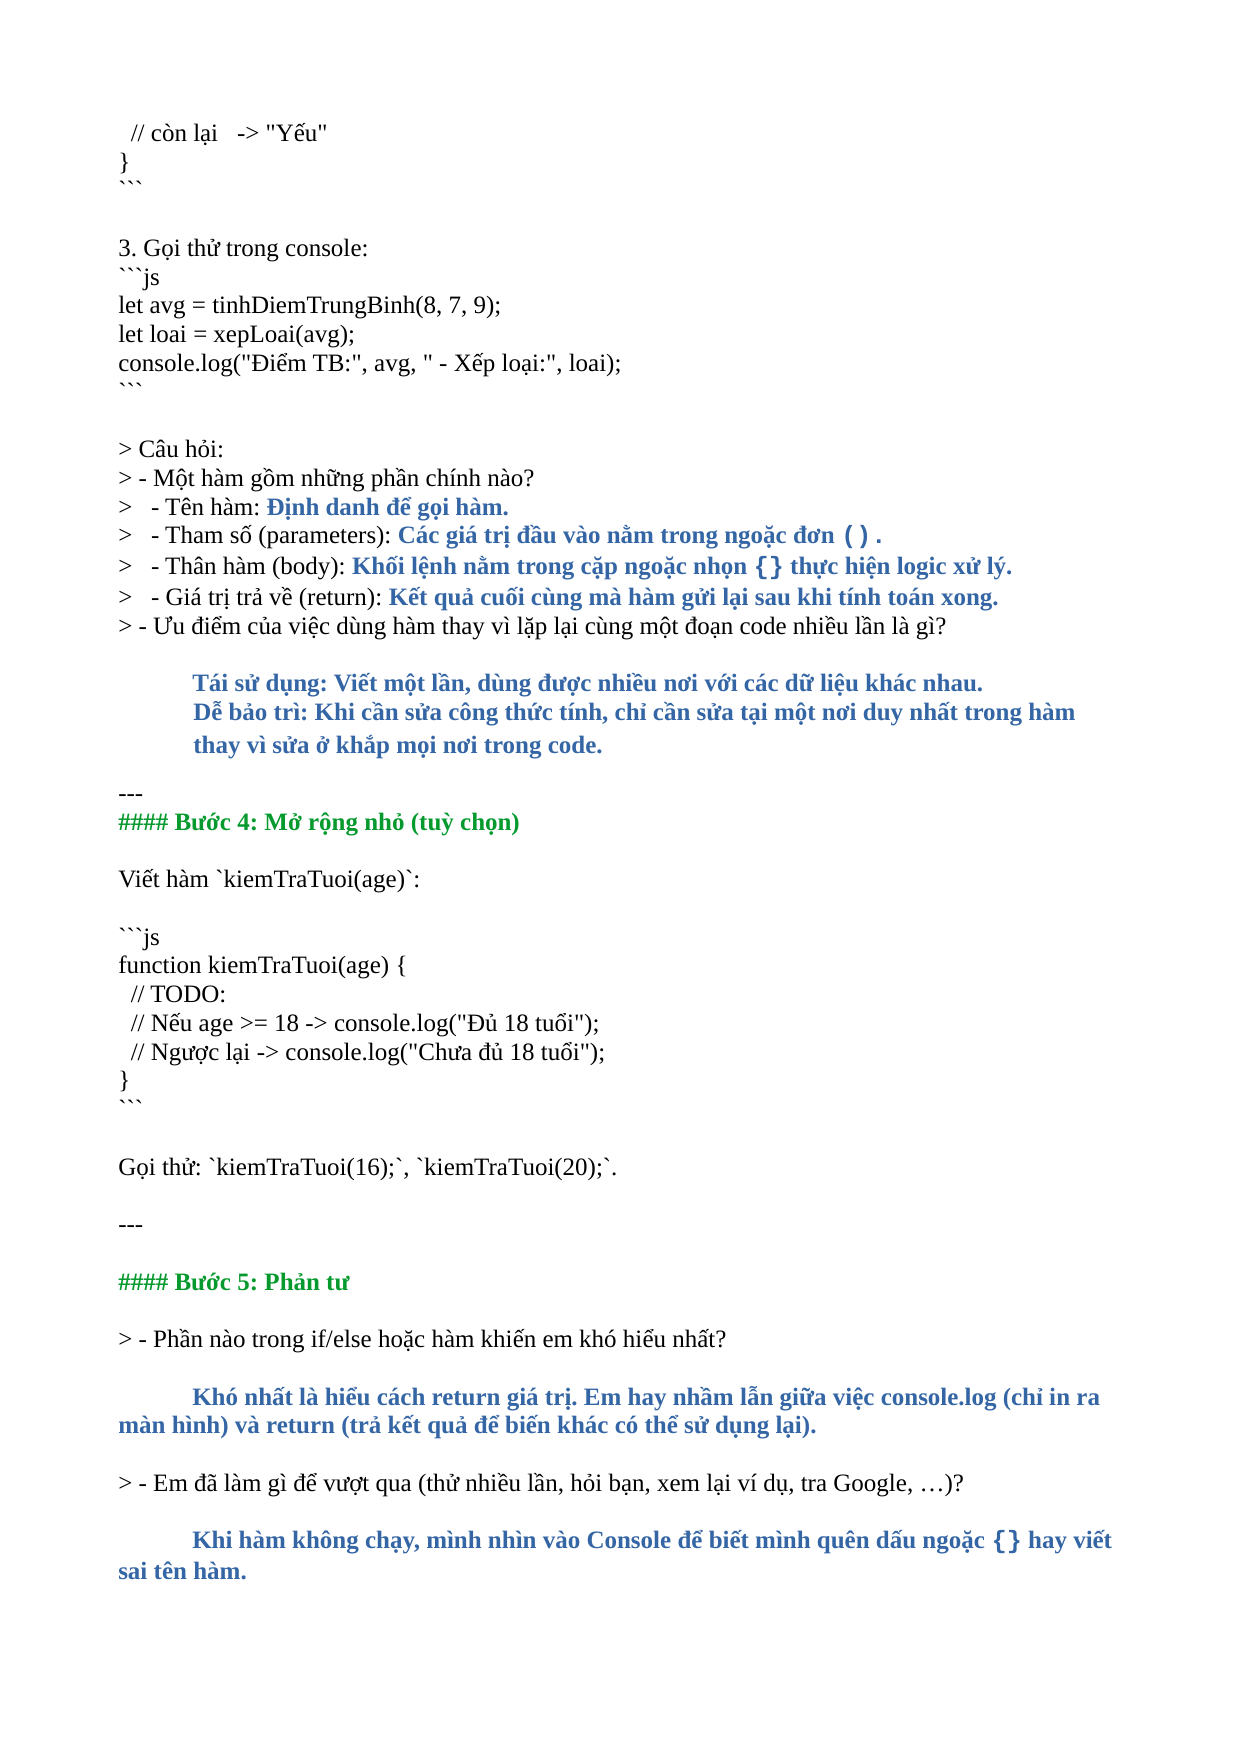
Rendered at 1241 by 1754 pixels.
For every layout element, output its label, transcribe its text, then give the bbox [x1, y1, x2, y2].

text 3. Gọi thử trong console: [118, 233, 1122, 262]
list Dễ bảo trì: Khi cần sửa công thức tính, chỉ cần sửa tại một nơi duy nhất trong hàm thay vì sửa ở khắp mọi nơi trong code. [164, 697, 1122, 759]
text Tái sử dụng: Viết một lần, dùng được nhiều nơi với các dữ liệu khác nhau. [118, 668, 1122, 697]
text --- [118, 1209, 1122, 1238]
text > - Ưu điểm của việc dùng hàm thay vì lặp lại cùng một đoạn code nhiều lần là gì? [118, 611, 1122, 640]
text ```js [118, 922, 1122, 950]
text #### Bước 5: Phản tư [118, 1267, 1122, 1295]
text > - Em đã làm gì để vượt qua (thử nhiều lần, hỏi bạn, xem lại ví dụ, tra Google, …)? [118, 1468, 1122, 1497]
text > - Phần nào trong if/else hoặc hàm khiến em khó hiểu nhất? [118, 1324, 1122, 1353]
text > - Giá trị trả về (return): Kết quả cuối cùng mà hàm gửi lại sau khi tính toán xong. [118, 582, 1122, 611]
text // TODO: [118, 979, 1122, 1008]
text console.log("Điểm TB:", avg, " - Xếp loại:", loai); [118, 348, 1122, 377]
text } [118, 1065, 1122, 1094]
text Khi hàm không chạy, mình nhìn vào Console để biết mình quên dấu ngoặc {} hay viết sai tên hàm. [118, 1525, 1122, 1585]
text --- [118, 778, 1122, 807]
text > - Tên hàm: Định danh để gọi hàm. [118, 492, 1122, 521]
text > - Thân hàm (body): Khối lệnh nằm trong cặp ngoặc nhọn {} thực hiện logic xử lý. [118, 551, 1122, 582]
text let loai = xepLoai(avg); [118, 319, 1122, 348]
text Khó nhất là hiểu cách return giá trị. Em hay nhầm lẫn giữa việc console.log (chỉ in ra màn hình) và return (trả kết quả để biến khác có thể sử dụng lại). [118, 1382, 1122, 1439]
text #### Bước 4: Mở rộng nhỏ (tuỳ chọn) [118, 807, 1122, 835]
text } [118, 147, 1122, 176]
text // Ngược lại -> console.log("Chưa đủ 18 tuổi"); [118, 1037, 1122, 1065]
text ``` [118, 377, 1122, 406]
text ``` [118, 1094, 1122, 1123]
text // Nếu age >= 18 -> console.log("Đủ 18 tuổi"); [118, 1008, 1122, 1037]
text > - Tham số (parameters): Các giá trị đầu vào nằm trong ngoặc đơn (). [118, 521, 1122, 551]
text > - Một hàm gồm những phần chính nào? [118, 463, 1122, 492]
text // còn lại -> "Yếu" [118, 118, 1122, 147]
text Viết hàm `kiemTraTuoi(age)`: [118, 864, 1122, 893]
text ``` [118, 176, 1122, 204]
text > Câu hỏi: [118, 434, 1122, 463]
text Gọi thử: `kiemTraTuoi(16);`, `kiemTraTuoi(20);`. [118, 1152, 1122, 1180]
text let avg = tinhDiemTrungBinh(8, 7, 9); [118, 291, 1122, 319]
text function kiemTraTuoi(age) { [118, 950, 1122, 979]
text ```js [118, 262, 1122, 291]
